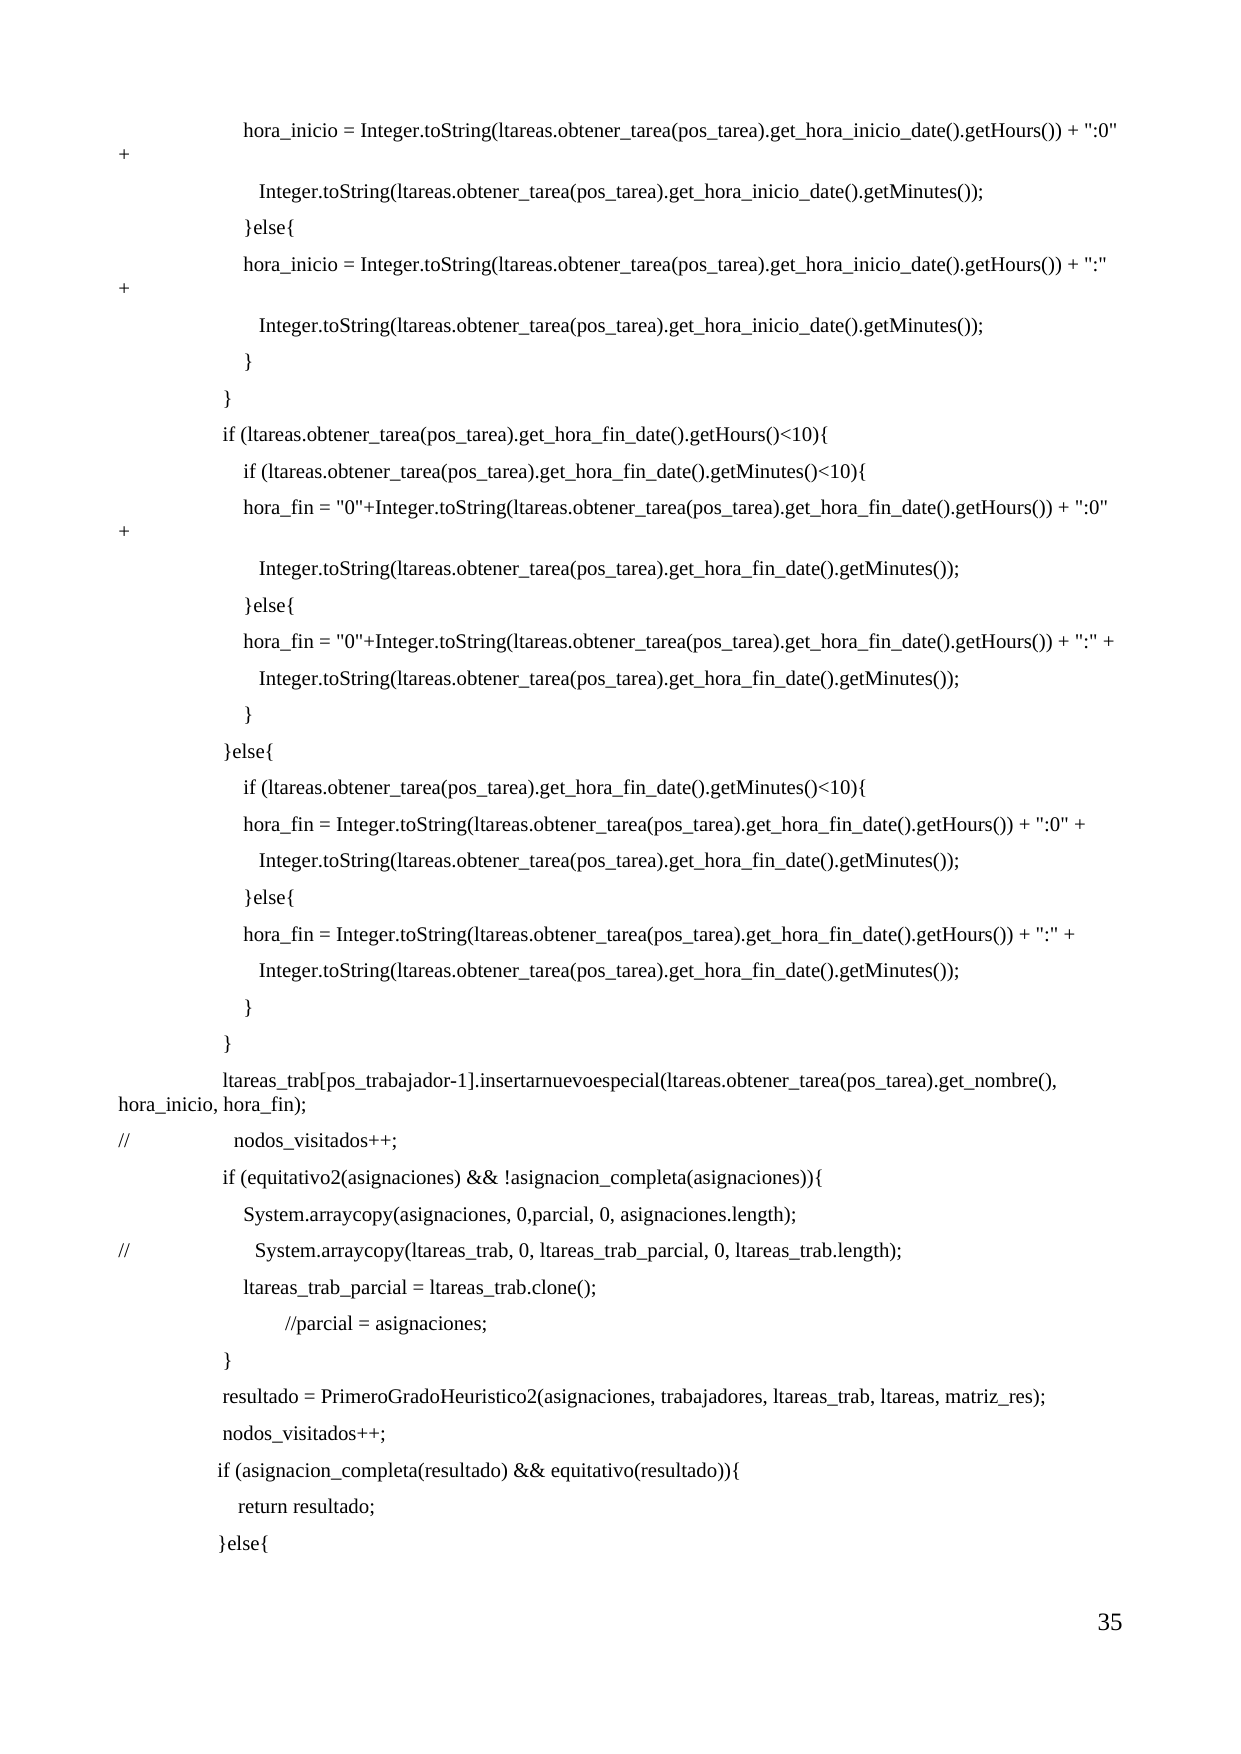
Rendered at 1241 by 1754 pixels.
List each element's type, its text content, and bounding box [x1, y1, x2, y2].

text } [118, 995, 1122, 1019]
text if (ltareas.obtener_tarea(pos_tarea).get_hora_fin_date().getMinutes()<10){ [118, 459, 1122, 483]
text hora_fin = Integer.toString(ltareas.obtener_tarea(pos_tarea).get_hora_fin_date().getHours()) + ":" + [118, 922, 1122, 946]
text Integer.toString(ltareas.obtener_tarea(pos_tarea).get_hora_inicio_date().getMinutes()); [118, 179, 1122, 203]
text }else{ [118, 592, 1122, 617]
text hora_fin = "0"+Integer.toString(ltareas.obtener_tarea(pos_tarea).get_hora_fin_date().getHours()) + ":0" + [118, 495, 1122, 543]
text ltareas_trab[pos_trabajador-1].insertarnuevoespecial(ltareas.obtener_tarea(pos_tarea).get_nombre(), hora_inicio, hora_fin); [118, 1068, 1122, 1116]
text // System.arraycopy(ltareas_trab, 0, ltareas_trab_parcial, 0, ltareas_trab.length); [118, 1238, 1122, 1262]
text Integer.toString(ltareas.obtener_tarea(pos_tarea).get_hora_fin_date().getMinutes()); [118, 848, 1122, 872]
text // nodos_visitados++; [118, 1128, 1122, 1152]
text if (ltareas.obtener_tarea(pos_tarea).get_hora_fin_date().getMinutes()<10){ [118, 775, 1122, 799]
text ltareas_trab_parcial = ltareas_trab.clone(); [118, 1275, 1122, 1299]
text }else{ [118, 885, 1122, 909]
text hora_fin = Integer.toString(ltareas.obtener_tarea(pos_tarea).get_hora_fin_date().getHours()) + ":0" + [118, 812, 1122, 836]
text Integer.toString(ltareas.obtener_tarea(pos_tarea).get_hora_fin_date().getMinutes()); [118, 556, 1122, 580]
text return resultado; [118, 1494, 1122, 1518]
text hora_fin = "0"+Integer.toString(ltareas.obtener_tarea(pos_tarea).get_hora_fin_date().getHours()) + ":" + [118, 629, 1122, 653]
text if (equitativo2(asignaciones) && !asignacion_completa(asignaciones)){ [118, 1165, 1122, 1189]
text }else{ [118, 1531, 1122, 1555]
text }else{ [118, 739, 1122, 763]
text Integer.toString(ltareas.obtener_tarea(pos_tarea).get_hora_fin_date().getMinutes()); [118, 958, 1122, 982]
text } [118, 702, 1122, 726]
text if (asignacion_completa(resultado) && equitativo(resultado)){ [118, 1457, 1122, 1482]
text //parcial = asignaciones; [118, 1311, 1122, 1335]
text } [118, 349, 1122, 373]
text resultado = PrimeroGradoHeuristico2(asignaciones, trabajadores, ltareas_trab, ltareas, matriz_res); [118, 1384, 1122, 1408]
text hora_inicio = Integer.toString(ltareas.obtener_tarea(pos_tarea).get_hora_inicio_date().getHours()) + ":0" + [118, 118, 1122, 166]
text hora_inicio = Integer.toString(ltareas.obtener_tarea(pos_tarea).get_hora_inicio_date().getHours()) + ":" + [118, 252, 1122, 300]
text Integer.toString(ltareas.obtener_tarea(pos_tarea).get_hora_fin_date().getMinutes()); [118, 666, 1122, 690]
text nodos_visitados++; [118, 1421, 1122, 1445]
text }else{ [118, 215, 1122, 239]
text } [118, 1348, 1122, 1372]
text } [118, 386, 1122, 410]
text } [118, 1031, 1122, 1055]
text System.arraycopy(asignaciones, 0,parcial, 0, asignaciones.length); [118, 1202, 1122, 1226]
text Integer.toString(ltareas.obtener_tarea(pos_tarea).get_hora_inicio_date().getMinutes()); [118, 312, 1122, 337]
text if (ltareas.obtener_tarea(pos_tarea).get_hora_fin_date().getHours()<10){ [118, 422, 1122, 446]
